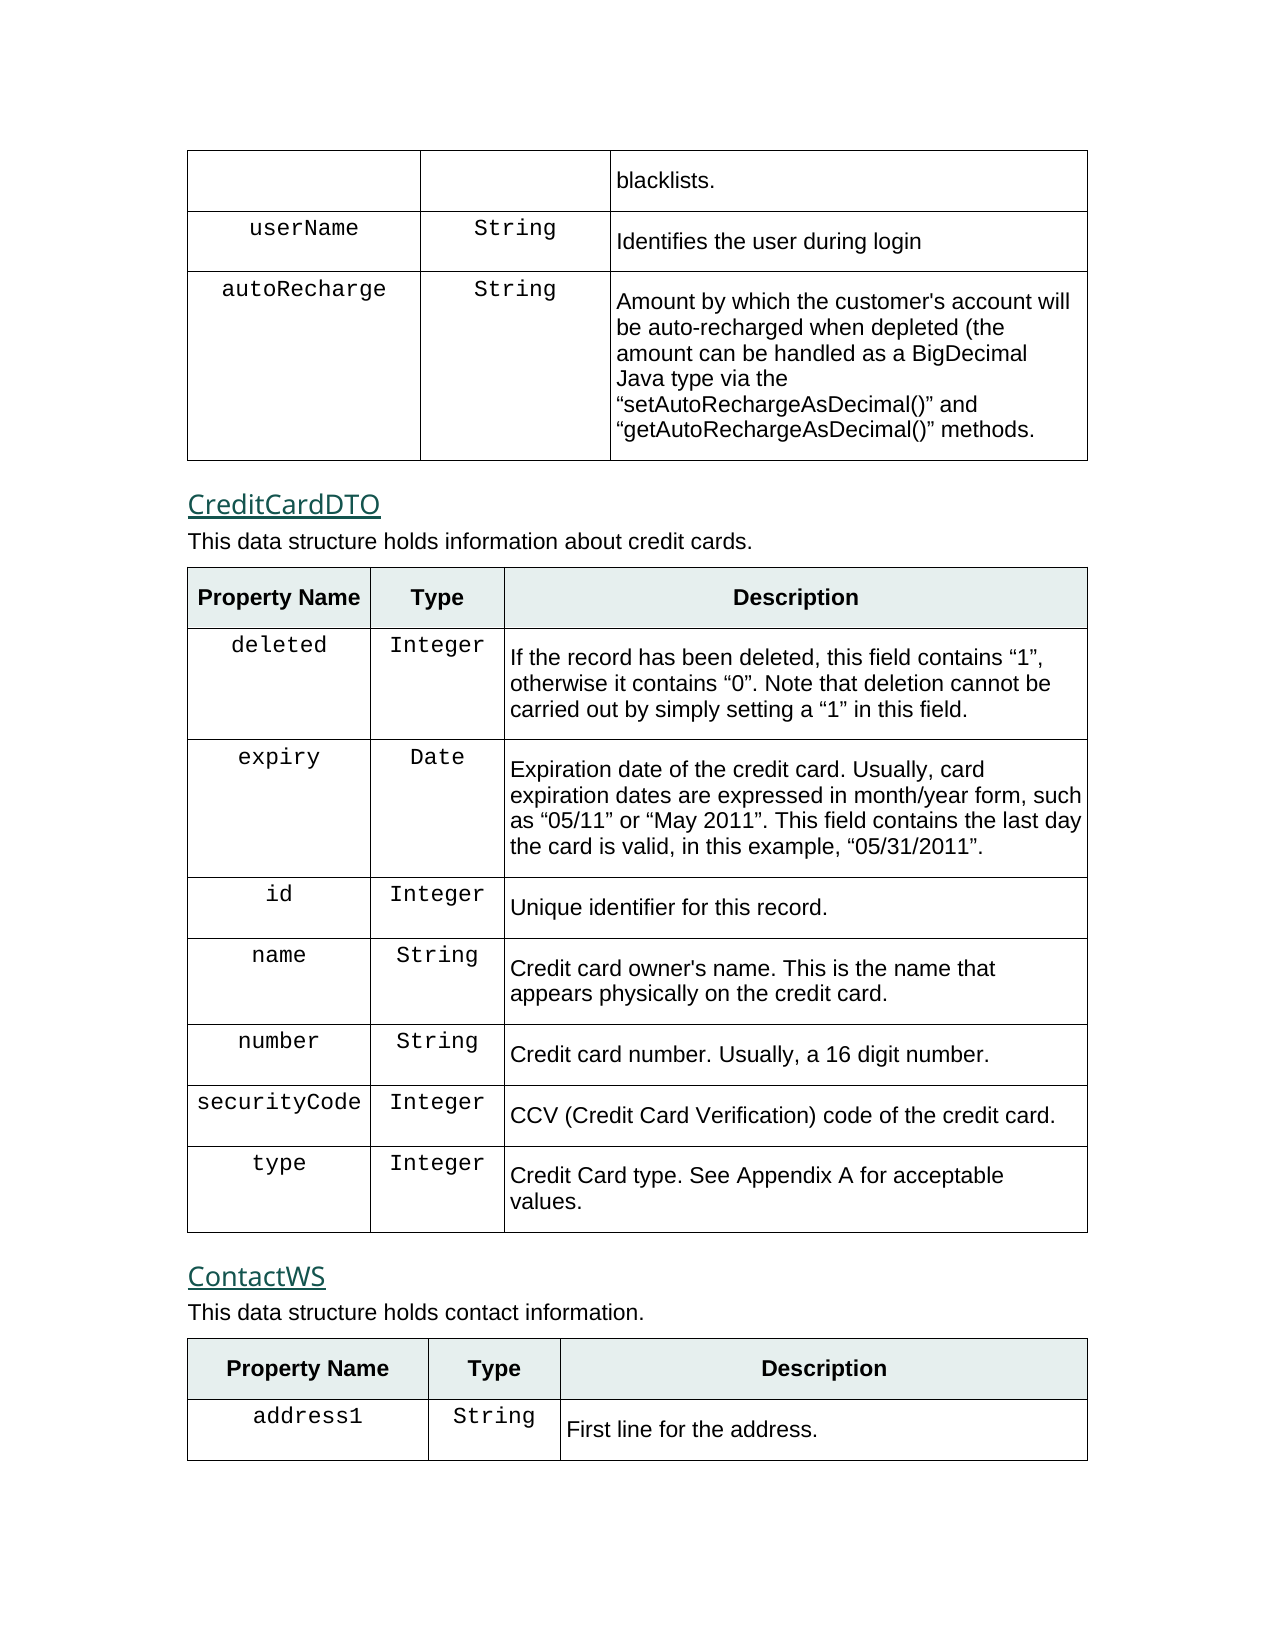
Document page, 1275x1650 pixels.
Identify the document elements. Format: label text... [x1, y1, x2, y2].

table_cell String [371, 939, 504, 1024]
table_cell [188, 151, 420, 211]
table_cell String [421, 272, 610, 460]
table_cell Credit Card type. See Appendix A for acceptable values. [505, 1147, 1087, 1232]
table_cell Integer [371, 1086, 504, 1146]
table_cell blacklists. [611, 151, 1087, 211]
table_cell type [188, 1147, 370, 1232]
text This data structure holds contact information. [187, 1300, 1087, 1326]
table_cell String [429, 1400, 560, 1460]
table_cell First line for the address. [561, 1400, 1087, 1460]
table_cell Integer [371, 878, 504, 938]
table_cell expiry [188, 740, 370, 877]
table_cell String [421, 212, 610, 271]
table_cell Unique identifier for this record. [505, 878, 1087, 938]
table_cell Amount by which the customer's account will be auto-recharged when depleted (the amount can be handled as a BigDecimal Java type via the “setAutoRechargeAsDecimal()” and “getAutoRechargeAsDecimal()” methods. [611, 272, 1087, 460]
table_cell name [188, 939, 370, 1024]
table_cell Integer [371, 1147, 504, 1232]
subtitle CreditCardDTO [187, 485, 1087, 522]
table_cell If the record has been deleted, this field contains “1”, otherwise it contains “0”. Note that deletion cannot be carried out by simply setting a “1” in this field. [505, 629, 1087, 739]
table_cell number [188, 1025, 370, 1085]
table_cell Identifies the user during login [611, 212, 1087, 271]
table_cell autoRecharge [188, 272, 420, 460]
table_cell CCV (Credit Card Verification) code of the credit card. [505, 1086, 1087, 1146]
table_cell String [371, 1025, 504, 1085]
table_cell securityCode [188, 1086, 370, 1146]
table_header Description [505, 568, 1087, 627]
subtitle ContactWS [187, 1257, 1087, 1294]
table_header Property Name [188, 568, 370, 627]
table_cell Expiration date of the credit card. Usually, card expiration dates are expressed in month/year form, such as “05/11” or “May 2011”. This field contains the last day the card is valid, in this example, “05/31/2011”. [505, 740, 1087, 877]
table_cell deleted [188, 629, 370, 739]
table_cell id [188, 878, 370, 938]
table_cell [421, 151, 610, 211]
table_cell Credit card owner's name. This is the name that appears physically on the credit card. [505, 939, 1087, 1024]
table_cell address1 [188, 1400, 428, 1460]
table_cell Date [371, 740, 504, 877]
table_cell userName [188, 212, 420, 271]
text This data structure holds information about credit cards. [187, 528, 1087, 554]
table_header Description [561, 1339, 1087, 1399]
table_header Type [429, 1339, 560, 1399]
table_cell Integer [371, 629, 504, 739]
table_header Type [371, 568, 504, 627]
table_cell Credit card number. Usually, a 16 digit number. [505, 1025, 1087, 1085]
table_header Property Name [188, 1339, 428, 1399]
